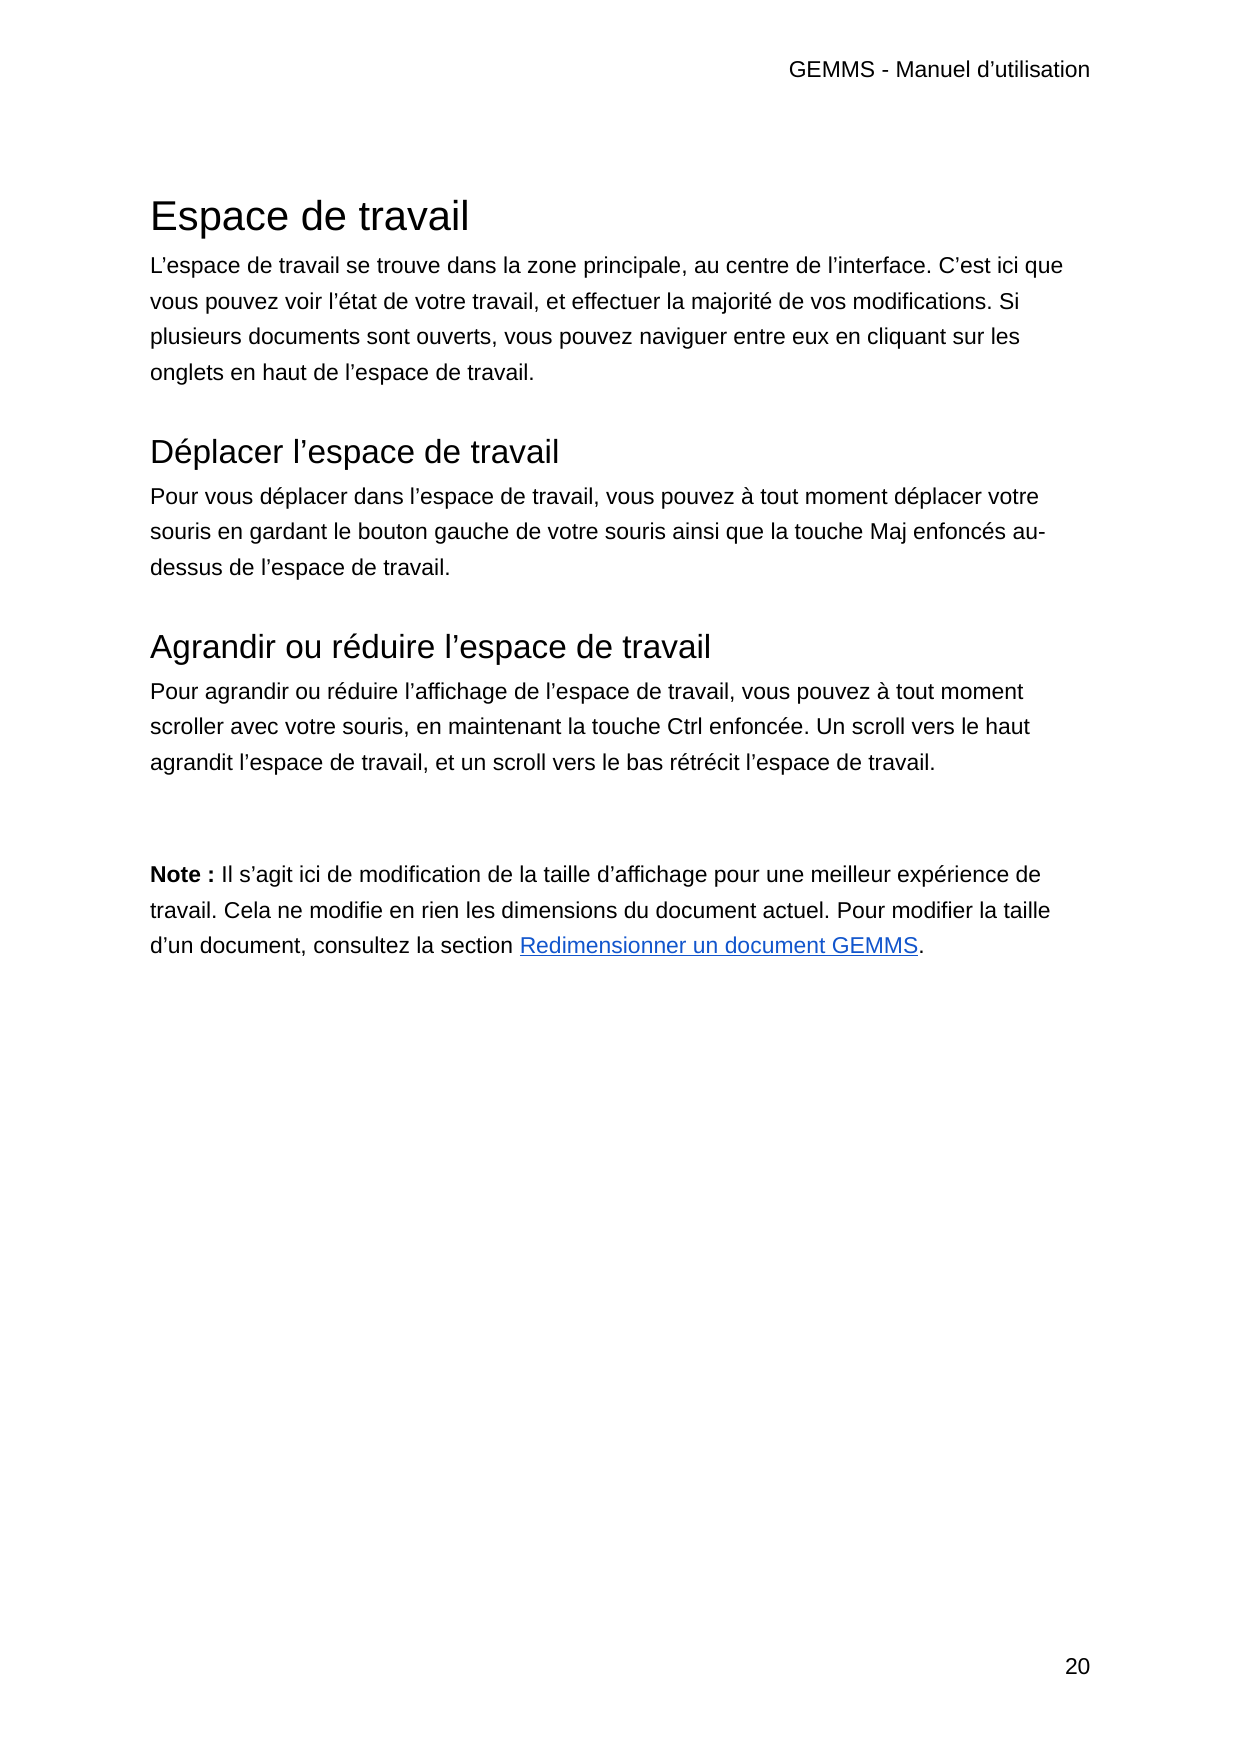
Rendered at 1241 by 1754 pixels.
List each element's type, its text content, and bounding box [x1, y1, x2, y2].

subtitle Espace de travail [150, 192, 1090, 239]
text Pour vous déplacer dans l’espace de travail, vous pouvez à tout moment déplacer votre souris en gardant le bouton gauche de votre souris ainsi que la touche Maj enfoncés au-dessus de l’espace de travail. [150, 483, 1090, 580]
subtitle Déplacer l’espace de travail [150, 432, 1090, 470]
text Pour agrandir ou réduire l’affichage de l’espace de travail, vous pouvez à tout moment scroller avec votre souris, en maintenant la touche Ctrl enfoncée. Un scroll vers le haut agrandit l’espace de travail, et un scroll vers le bas rétrécit l’espace de travail. [150, 678, 1090, 775]
text Note : Il s’agit ici de modification de la taille d’affichage pour une meilleur expérience de travail. Cela ne modifie en rien les dimensions du document actuel. Pour modifier la taille d’un document, consultez la section Redimensionner un document GEMMS. [150, 861, 1090, 959]
subtitle Agrandir ou réduire l’espace de travail [150, 627, 1090, 665]
text L’espace de travail se trouve dans la zone principale, au centre de l’interface. C’est ici que vous pouvez voir l’état de votre travail, et effectuer la majorité de vos modifications. Si plusieurs documents sont ouverts, vous pouvez naviguer entre eux en cliquant sur les onglets en haut de l’espace de travail. [150, 252, 1090, 385]
